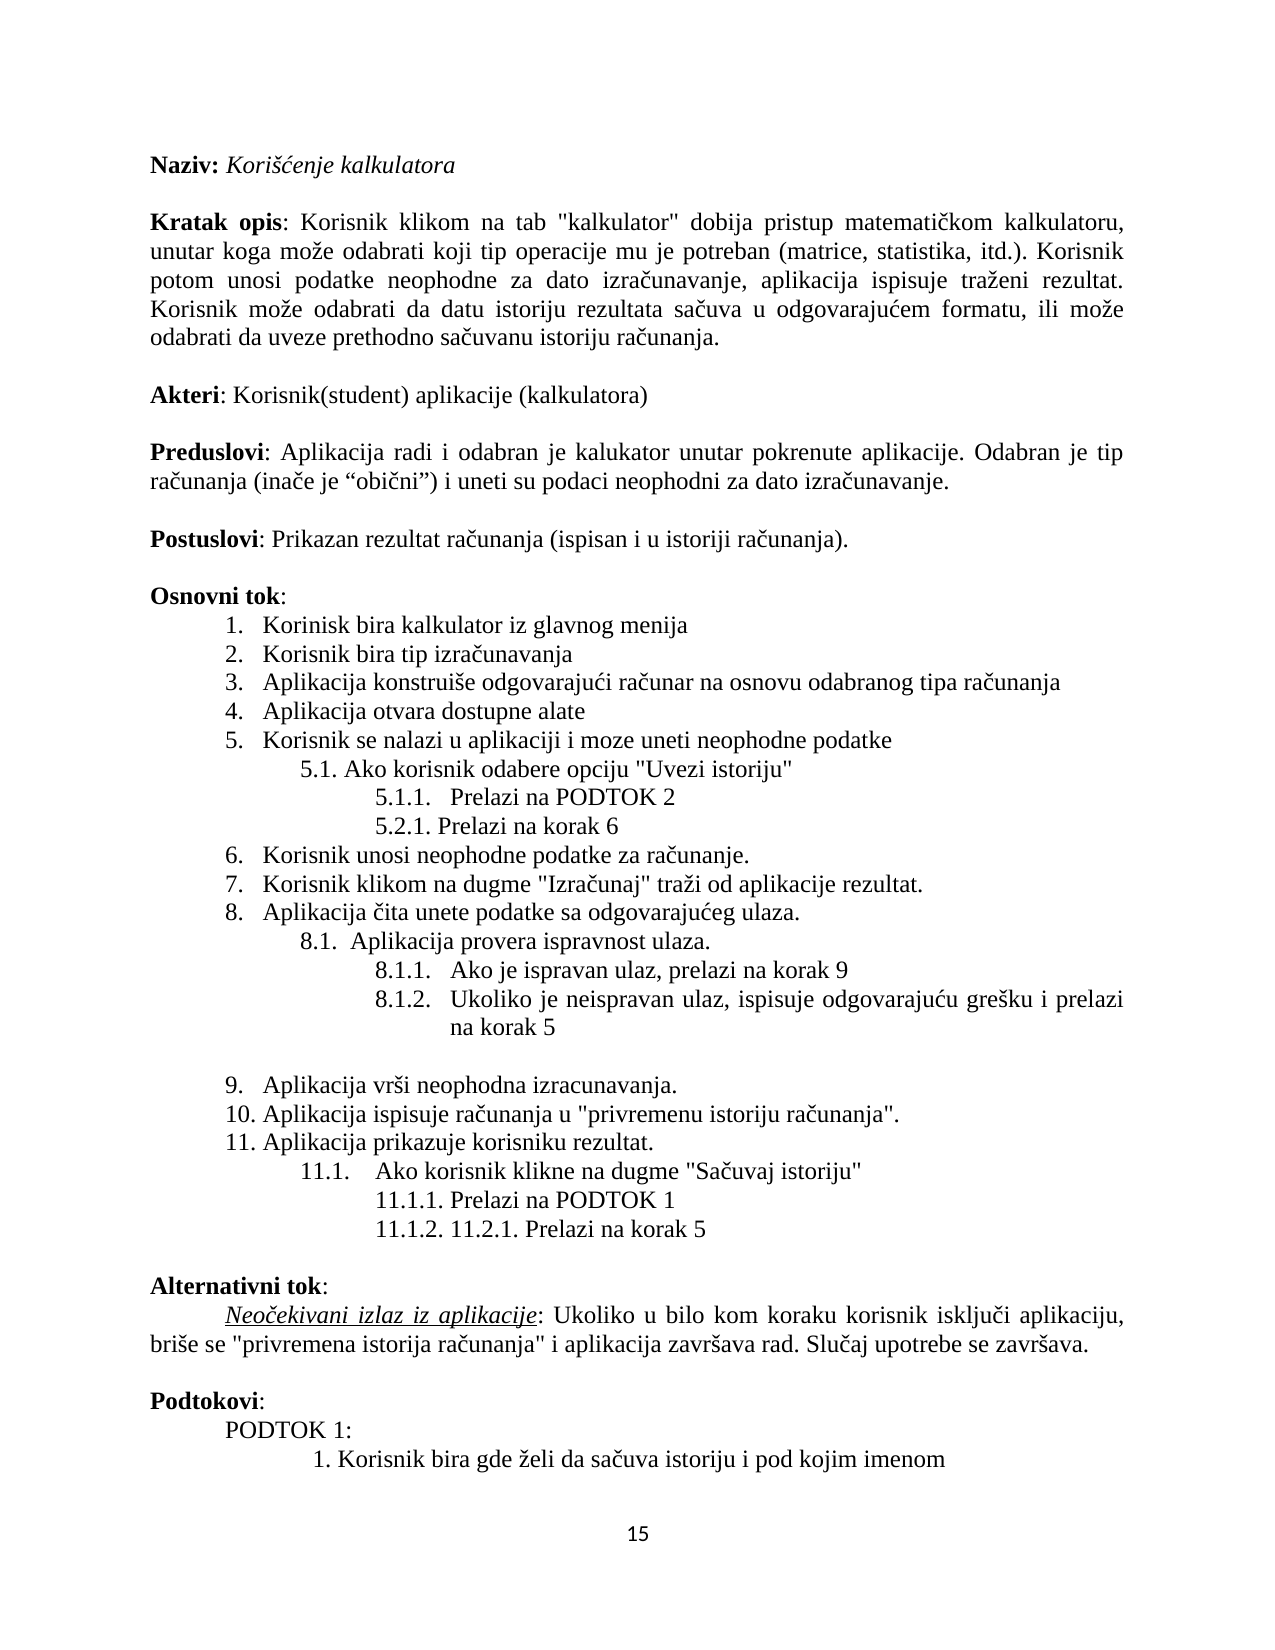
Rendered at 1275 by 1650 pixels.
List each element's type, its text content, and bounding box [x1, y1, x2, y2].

list Prelazi na PODTOK 2 [375, 782, 1125, 811]
text Preduslovi: Aplikacija radi i odabran je kalukator unutar pokrenute aplikacije. Odabran je tip računanja (inače je “obični”) i uneti su podaci neophodni za dato izračunavanje. [150, 437, 1125, 495]
list Korisnik klikom na dugme "Izračunaj" traži od aplikacije rezultat. [225, 869, 1125, 897]
list Aplikacija otvara dostupne alate [225, 696, 1125, 725]
text PODTOK 1: [150, 1415, 1125, 1444]
text Naziv: Korišćenje kalkulatora [150, 150, 1125, 179]
list Aplikacija čita unete podatke sa odgovarajućeg ulaza. [225, 897, 1125, 926]
list Ako korisnik odabere opciju "Uvezi istoriju" [300, 754, 1125, 782]
list Korisnik bira tip izračunavanja [225, 639, 1125, 667]
list Ako korisnik klikne na dugme "Sačuvaj istoriju" [300, 1156, 1125, 1185]
text Akteri: Korisnik(student) aplikacije (kalkulatora) [150, 380, 1125, 409]
list Korisnik unosi neophodne podatke za računanje. [225, 840, 1125, 869]
list Korisnik se nalazi u aplikaciji i moze uneti neophodne podatke [225, 725, 1125, 754]
list Prelazi na PODTOK 1 [375, 1185, 1125, 1214]
list Ukoliko je neispravan ulaz, ispisuje odgovarajuću grešku i prelazi na korak 5 [375, 984, 1125, 1041]
list Aplikacija ispisuje računanja u "privremenu istoriju računanja". [225, 1099, 1125, 1127]
text Neočekivani izlaz iz aplikacije: Ukoliko u bilo kom koraku korisnik isključi aplikaciju, briše se "privremena istorija računanja" i aplikacija završava rad. Slučaj upotrebe se završava. [150, 1300, 1125, 1357]
text Alternativni tok: [150, 1271, 1125, 1300]
text 5.2.1. Prelazi na korak 6 [300, 811, 1125, 840]
text Podtokovi: [150, 1386, 1125, 1415]
list Korinisk bira kalkulator iz glavnog menija [225, 610, 1125, 639]
list Aplikacija vrši neophodna izracunavanja. [225, 1070, 1125, 1099]
list Ako je ispravan ulaz, prelazi na korak 9 [375, 955, 1125, 984]
text Postuslovi: Prikazan rezultat računanja (ispisan i u istoriji računanja). [150, 524, 1125, 552]
text Kratak opis: Korisnik klikom na tab "kalkulator" dobija pristup matematičkom kalkulatoru, unutar koga može odabrati koji tip operacije mu je potreban (matrice, statistika, itd.). Korisnik potom unosi podatke neophodne za dato izračunavanje, aplikacija ispisuje traženi rezultat. Korisnik može odabrati da datu istoriju rezultata sačuva u odgovarajućem formatu, ili može odabrati da uveze prethodno sačuvanu istoriju računanja. [150, 207, 1125, 351]
list Aplikacija konstruiše odgovarajući računar na osnovu odabranog tipa računanja [225, 667, 1125, 696]
list Aplikacija provera ispravnost ulaza. [300, 926, 1125, 955]
text Osnovni tok: [150, 581, 1125, 610]
list 11.2.1. Prelazi na korak 5 [375, 1214, 1125, 1242]
text 1. Korisnik bira gde želi da sačuva istoriju i pod kojim imenom [150, 1444, 1125, 1472]
list Aplikacija prikazuje korisniku rezultat. [225, 1127, 1125, 1156]
